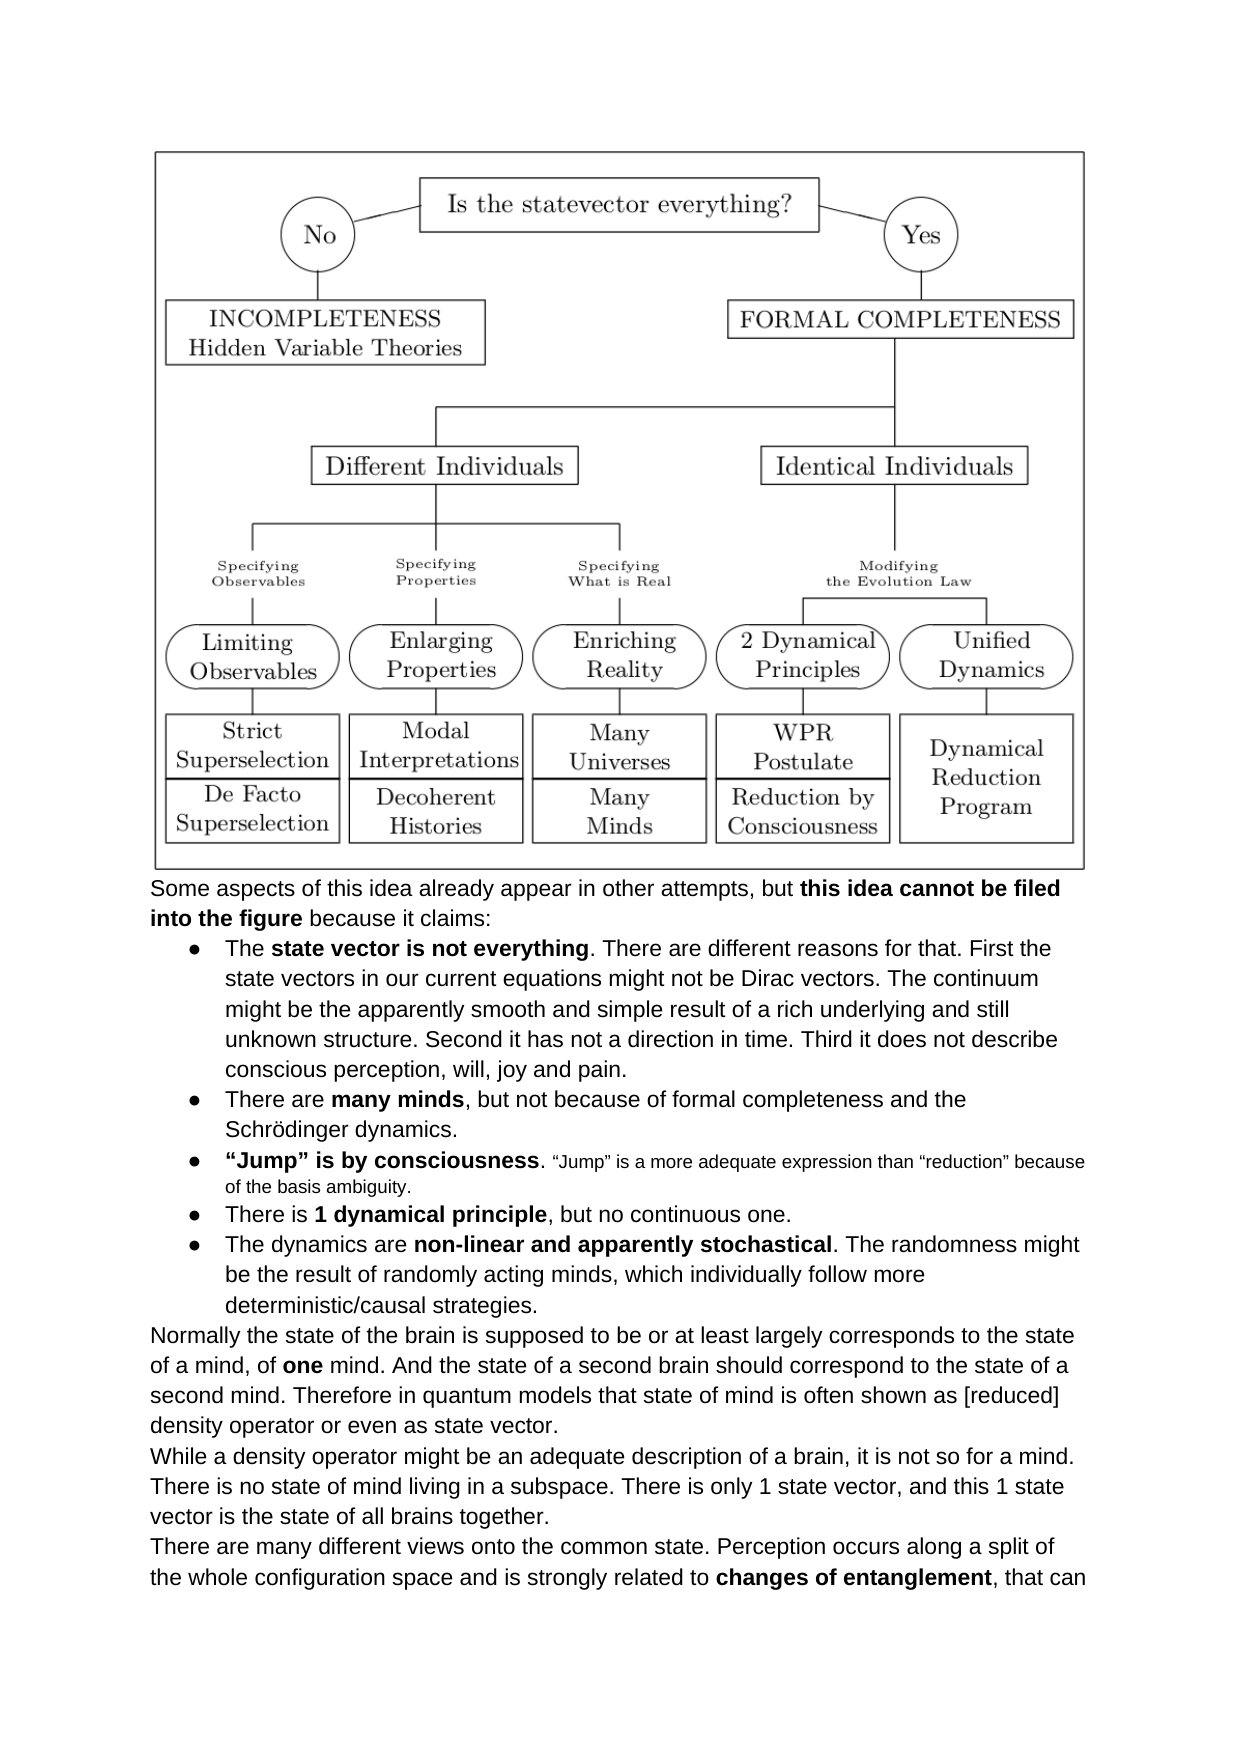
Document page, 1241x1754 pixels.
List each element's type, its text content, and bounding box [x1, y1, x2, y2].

list “Jump” is by consciousness. “Jump” is a more adequate expression than “reduction” because of the basis ambiguity. [187, 1147, 1090, 1198]
list The state vector is not everything. There are different reasons for that. First the state vectors in our current equations might not be Dirac vectors. The continuum might be the apparently smooth and simple result of a rich underlying and still unknown structure. Second it has not a direction in time. Third it does not describe conscious perception, will, joy and pain. [187, 935, 1090, 1082]
text While a density operator might be an adequate description of a brain, it is not so for a mind. There is no state of mind living in a subspace. There is only 1 state vector, and this 1 state vector is the state of all brains together. [150, 1443, 1090, 1529]
list The dynamics are non-linear and apparently stochastical. The randomness might be the result of randomly acting minds, which individually follow more deterministic/causal strategies. [187, 1231, 1090, 1318]
text Normally the state of the brain is supposed to be or at least largely corresponds to the state of a mind, of one mind. And the state of a second brain should correspond to the state of a second mind. Therefore in quantum models that state of mind is often shown as [reduced] density operator or even as state vector. [150, 1322, 1090, 1439]
list There is 1 dynamical principle, but no continuous one. [187, 1201, 1090, 1227]
list There are many minds, but not because of formal completeness and the Schrödinger dynamics. [187, 1086, 1090, 1143]
text Some aspects of this idea already appear in other attempts, but this idea cannot be filed into the figure because it claims: [150, 875, 1090, 931]
picture [150, 150, 1091, 871]
text There are many different views onto the common state. Perception occurs along a split of the whole configuration space and is strongly related to changes of entanglement, that can [150, 1533, 1090, 1590]
